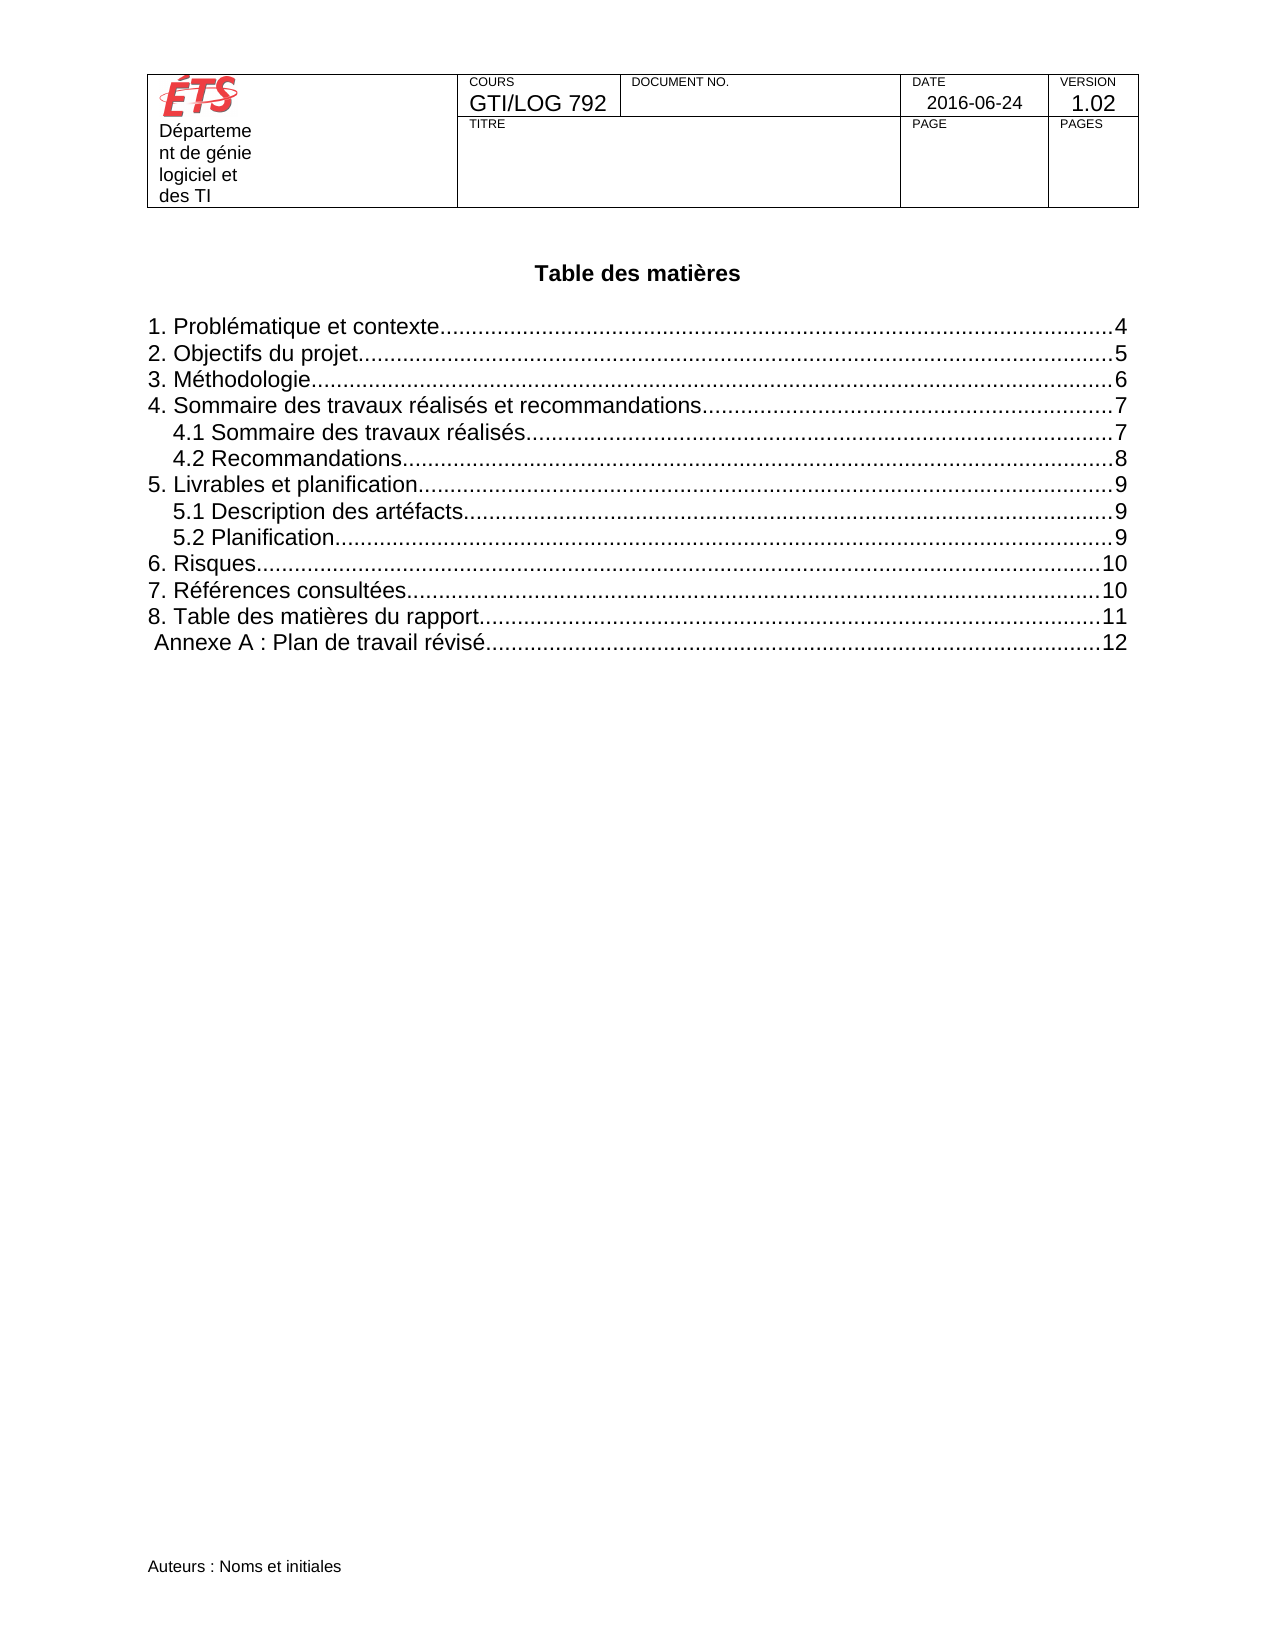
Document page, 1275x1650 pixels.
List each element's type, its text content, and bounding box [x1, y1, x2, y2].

text 5.2 Planification 9 [173, 524, 1127, 550]
text 2. Objectifs du projet 5 [148, 339, 1127, 366]
text 5.1 Description des artéfacts 9 [173, 498, 1127, 524]
text 7. Références consultées 10 [148, 577, 1127, 603]
text Table des matières [148, 260, 1127, 287]
text Annexe A : Plan de travail révisé 12 [148, 629, 1127, 656]
text 5. Livrables et planification 9 [148, 471, 1127, 498]
text 4.2 Recommandations 8 [173, 445, 1127, 471]
text 1. Problématique et contexte 4 [148, 313, 1127, 339]
text 6. Risques 10 [148, 550, 1127, 577]
text 4.1 Sommaire des travaux réalisés 7 [173, 418, 1127, 445]
picture [159, 75, 238, 117]
text 8. Table des matières du rapport 11 [148, 603, 1127, 629]
text 3. Méthodologie 6 [148, 366, 1127, 392]
text 4. Sommaire des travaux réalisés et recommandations 7 [148, 392, 1127, 418]
